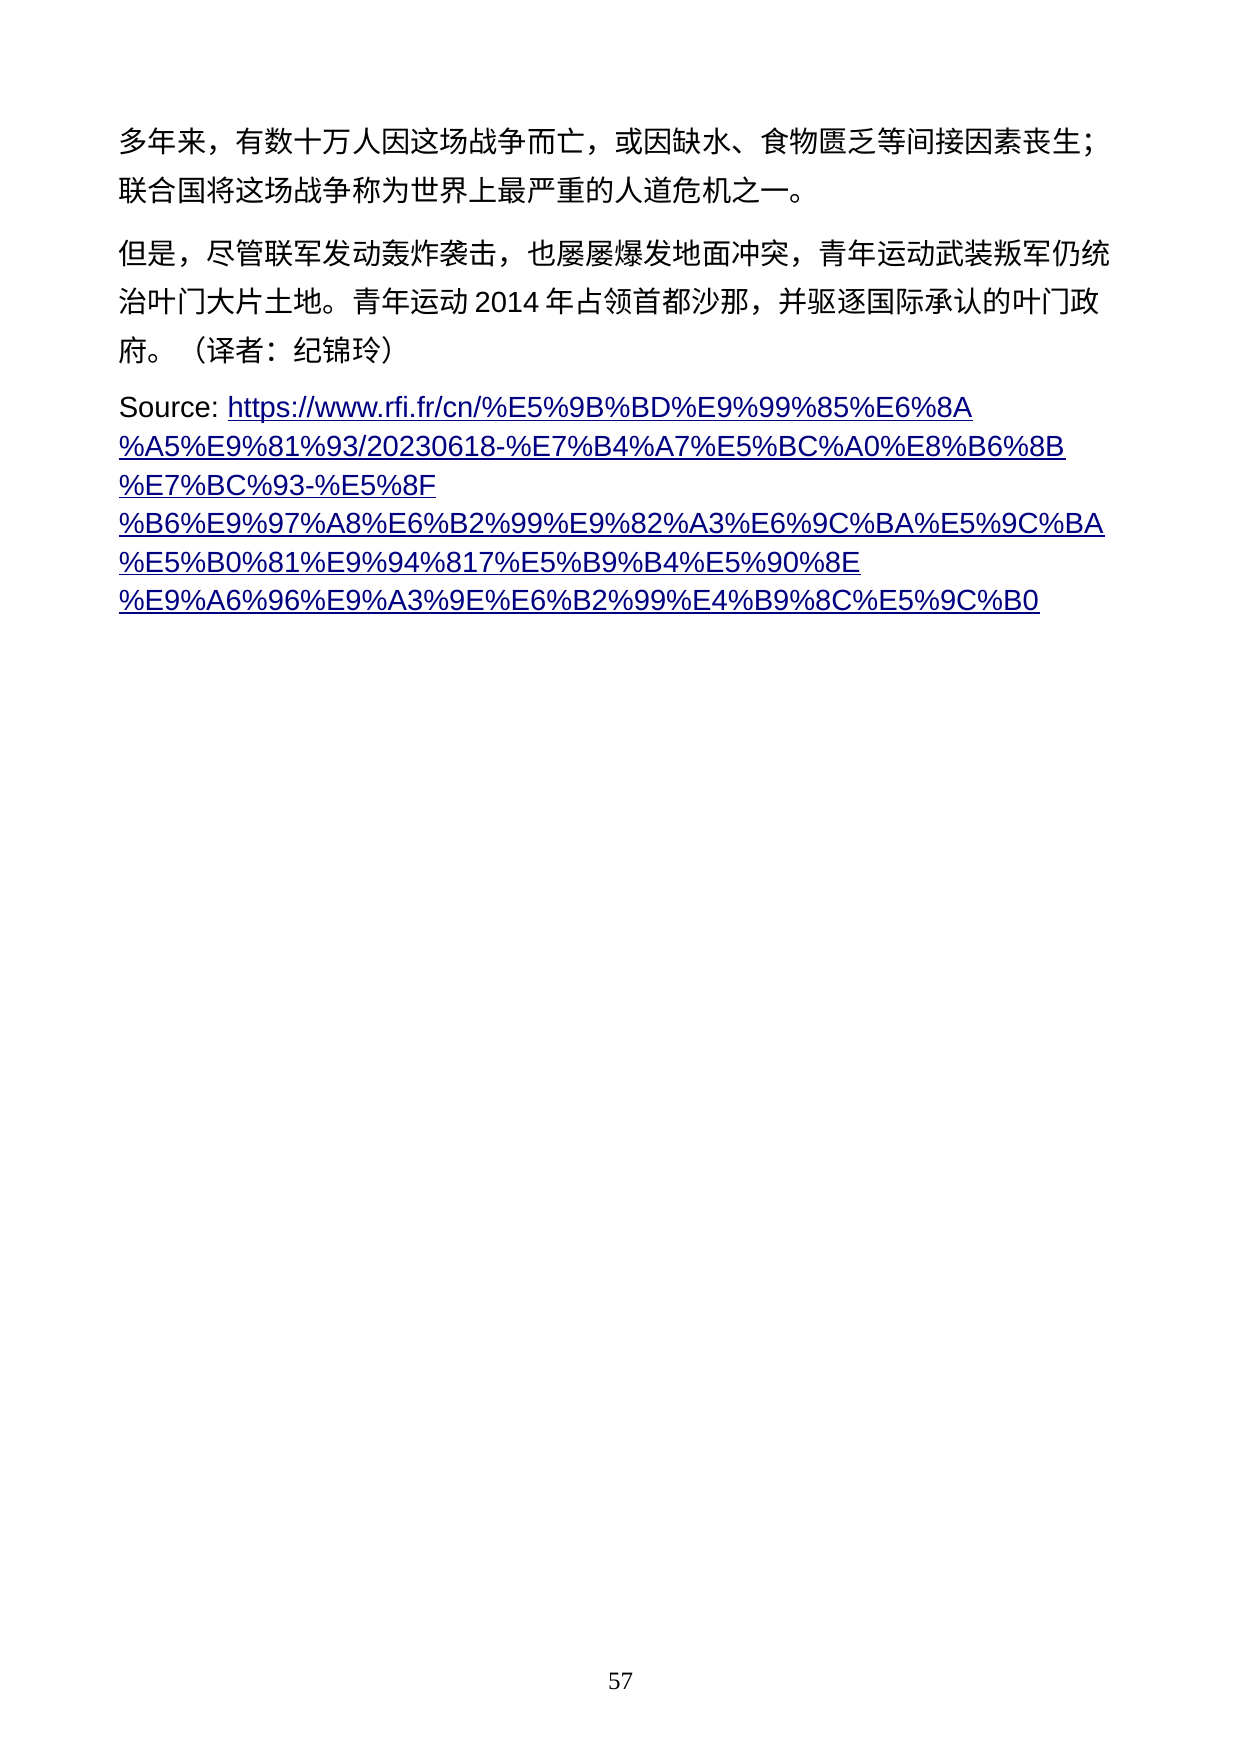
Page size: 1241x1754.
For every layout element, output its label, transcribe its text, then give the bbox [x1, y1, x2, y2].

text 但是，尽管联军发动轰炸袭击，也屡屡爆发地面冲突，青年运动武装叛军仍统治叶门大片土地。青年运动2014年占领首都沙那，并驱逐国际承认的叶门政府。（译者：纪锦玲） [118, 230, 1122, 369]
text 多年来，有数十万人因这场战争而亡，或因缺水、食物匮乏等间接因素丧生；联合国将这场战争称为世界上最严重的人道危机之一。 [118, 118, 1122, 209]
text Source: https://www.rfi.fr/cn/%E5%9B%BD%E9%99%85%E6%8A%A5%E9%81%93/20230618-%E7%B4%A7%E5%BC%A0%E8%B6%8B%E7%BC%93-%E5%8F%B6%E9%97%A8%E6%B2%99%E9%82%A3%E6%9C%BA%E5%9C%BA%E5%B0%81%E9%94%817%E5%B9%B4%E5%90%8E%E9%A6%96%E9%A3%9E%E6%B2%99%E4%B9%8C%E5%9C%B0 [118, 390, 1122, 617]
